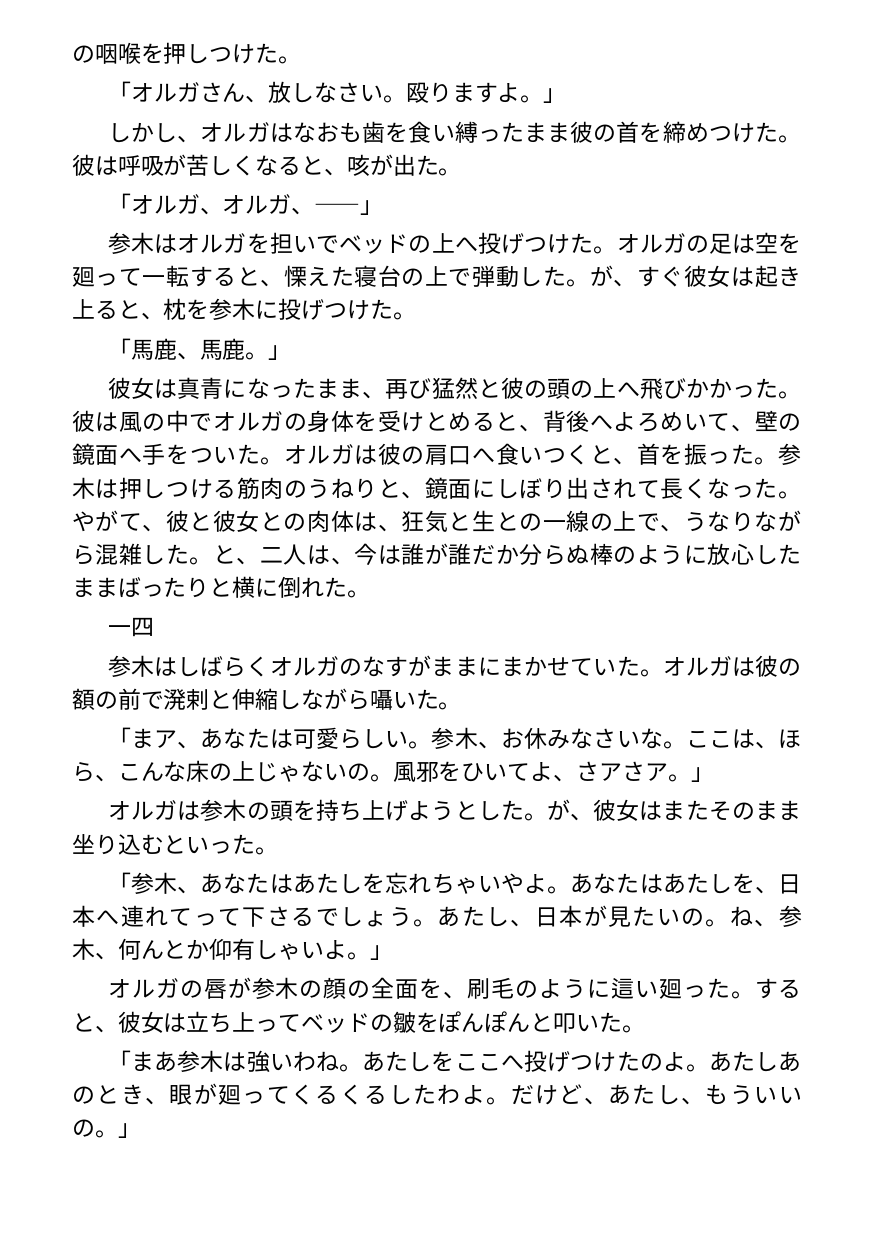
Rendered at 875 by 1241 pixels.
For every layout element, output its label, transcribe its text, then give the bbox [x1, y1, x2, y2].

text 「まあ参木は強いわね。あたしをここへ投げつけたのよ。あたしあのとき、眼が廻ってくるくるしたわよ。だけど、あたし、もういいの。」 [72, 1044, 802, 1143]
text 「まア、あなたは可愛らしい。参木、お休みなさいな。ここは、ほら、こんな床の上じゃないの。風邪をひいてよ、さアさア。」 [72, 721, 802, 787]
text オルガは参木の頭を持ち上げようとした。が、彼女はまたそのまま坐り込むといった。 [72, 793, 802, 860]
text 「馬鹿、馬鹿。」 [72, 332, 802, 365]
text 「参木、あなたはあたしを忘れちゃいやよ。あなたはあたしを、日本へ連れてって下さるでしょう。あたし、日本が見たいの。ね、参木、何んとか仰有しゃいよ。」 [72, 866, 802, 965]
text しかし、オルガはなおも歯を食い縛ったまま彼の首を締めつけた。彼は呼吸が苦しくなると、咳が出た。 [72, 114, 802, 181]
text 「オルガさん、放しなさい。殴りますよ。」 [72, 75, 802, 108]
text オルガの唇が参木の顔の全面を、刷毛のように這い廻った。すると、彼女は立ち上ってベッドの皺をぽんぽんと叩いた。 [72, 971, 802, 1038]
text 参木はしばらくオルガのなすがままにまかせていた。オルガは彼の額の前で溌剌と伸縮しながら囁いた。 [72, 648, 802, 715]
text 「オルガ、オルガ、――」 [72, 187, 802, 220]
text 一四 [72, 609, 802, 642]
text 彼女は真青になったまま、再び猛然と彼の頭の上へ飛びかかった。彼は風の中でオルガの身体を受けとめると、背後へよろめいて、壁の鏡面へ手をついた。オルガは彼の肩口へ食いつくと、首を振った。参木は押しつける筋肉のうねりと、鏡面にしぼり出されて長くなった。やがて、彼と彼女との肉体は、狂気と生との一線の上で、うなりながら混雑した。と、二人は、今は誰が誰だか分らぬ棒のように放心したままばったりと横に倒れた。 [72, 371, 802, 603]
text の咽喉を押しつけた。 [72, 36, 802, 69]
text 参木はオルガを担いでベッドの上へ投げつけた。オルガの足は空を廻って一転すると、慄えた寝台の上で弾動した。が、すぐ彼女は起き上ると、枕を参木に投げつけた。 [72, 226, 802, 326]
